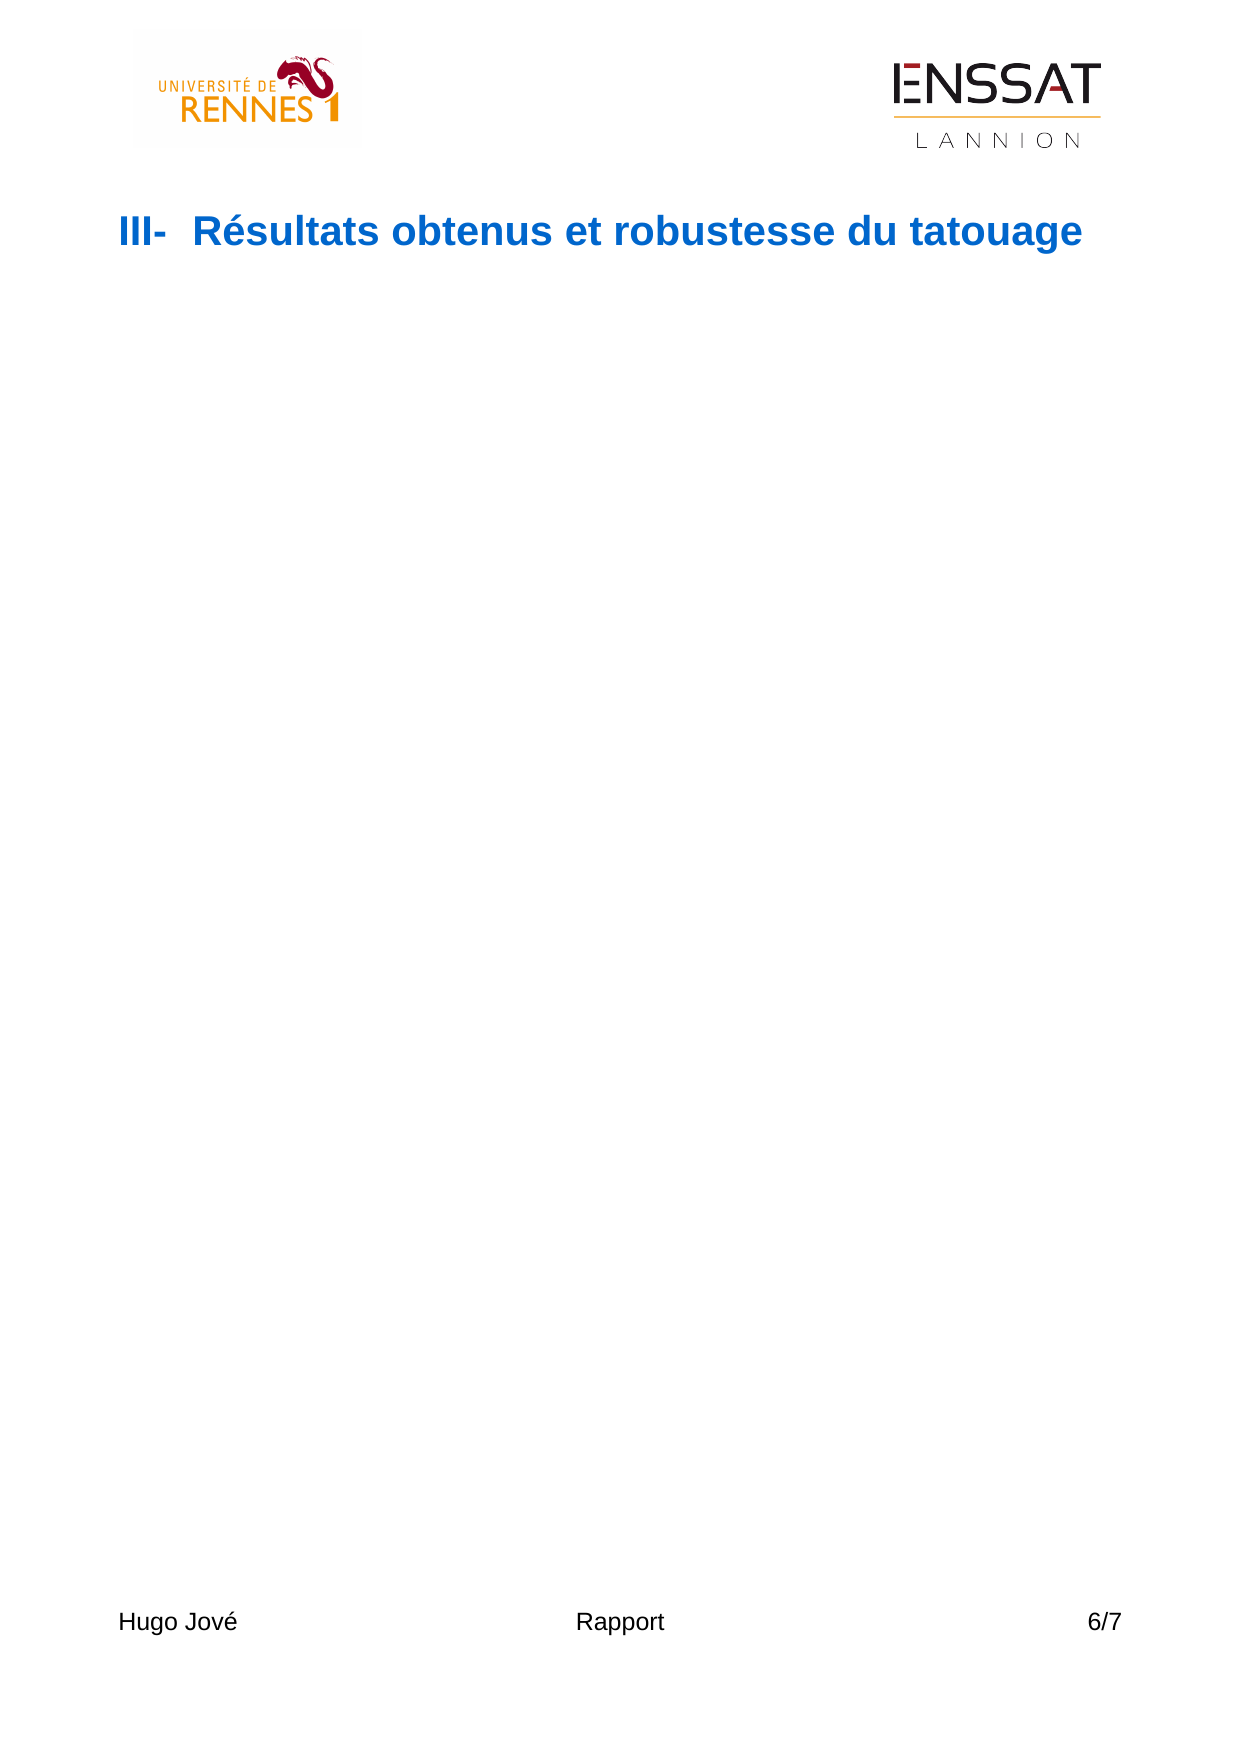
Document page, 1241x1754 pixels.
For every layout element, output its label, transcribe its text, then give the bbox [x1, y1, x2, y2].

subtitle Résultats obtenus et robustesse du tatouage [118, 206, 1122, 254]
picture [133, 29, 363, 148]
picture [894, 63, 1101, 148]
